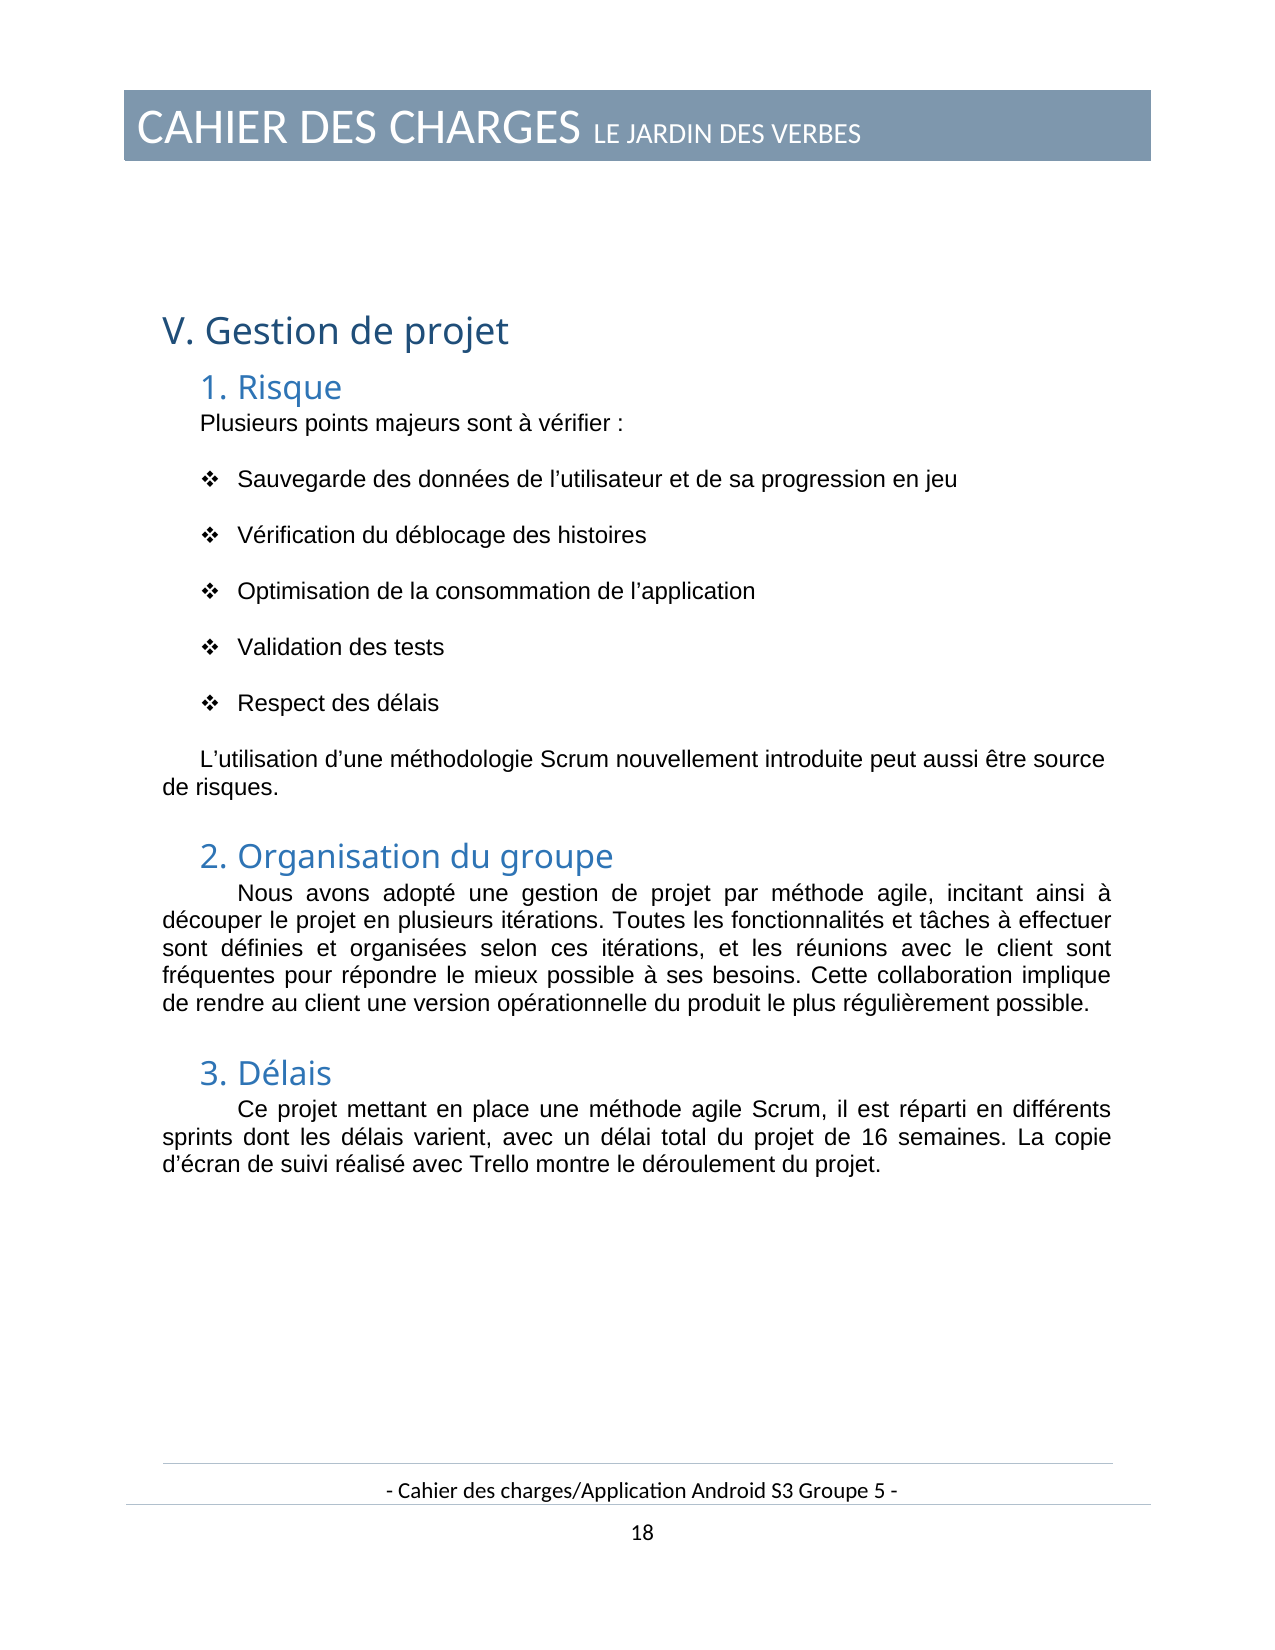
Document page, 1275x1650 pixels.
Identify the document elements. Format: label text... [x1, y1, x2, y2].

list Organisation du groupe [199, 833, 1113, 878]
text L’utilisation d’une méthodologie Scrum nouvellement introduite peut aussi être source de risques. [162, 745, 1113, 800]
text Nous avons adopté une gestion de projet par méthode agile, incitant ainsi à découper le projet en plusieurs itérations. Toutes les fonctionnalités et tâches à effectuer sont définies et organisées selon ces itérations, et les réunions avec le client sont fréquentes pour répondre le mieux possible à ses besoins. Cette collaboration implique de rendre au client une version opérationnelle du produit le plus régulièrement possible. [162, 878, 1113, 1016]
list Sauvegarde des données de l’utilisateur et de sa progression en jeu [199, 465, 1113, 521]
list Vérification du déblocage des histoires [199, 521, 1113, 548]
list Optimisation de la consommation de l’application [199, 577, 1113, 633]
list Validation des tests [199, 633, 1113, 688]
list Délais [199, 1049, 1113, 1095]
list Respect des délais [199, 688, 1113, 716]
list Risque [199, 363, 1113, 409]
text Plusieurs points majeurs sont à vérifier : [162, 409, 1113, 437]
text Ce projet mettant en place une méthode agile Scrum, il est réparti en différents sprints dont les délais varient, avec un délai total du projet de 16 semaines. La copie d’écran de suivi réalisé avec Trello montre le déroulement du projet. [162, 1095, 1113, 1178]
subtitle V. Gestion de projet [162, 304, 1113, 355]
